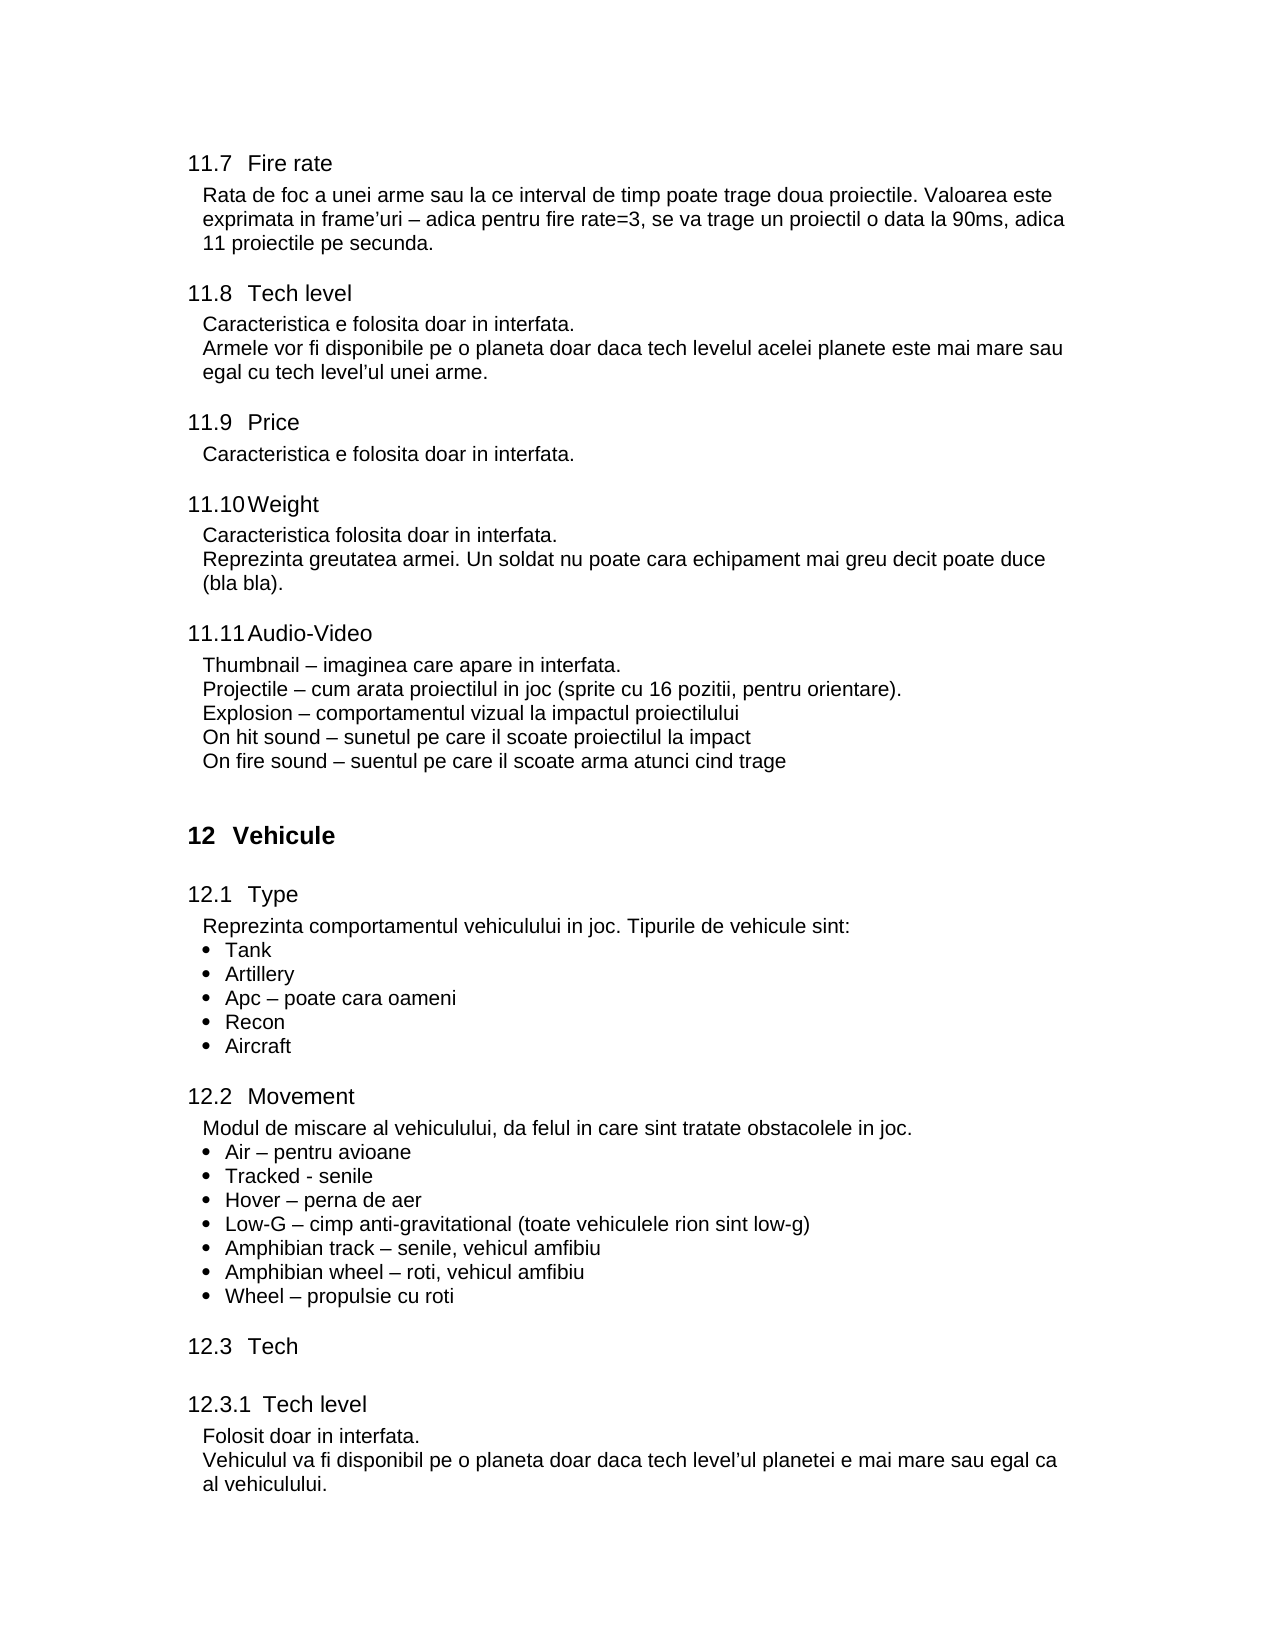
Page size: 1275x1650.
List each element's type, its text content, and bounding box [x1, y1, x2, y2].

text Modul de miscare al vehiculului, da felul in care sint tratate obstacolele in joc. [202, 1116, 1072, 1140]
list Amphibian wheel – roti, vehicul amfibiu [202, 1260, 1072, 1284]
subtitle Tech level [187, 1391, 1087, 1417]
subtitle Type [187, 881, 1087, 908]
text On fire sound – suentul pe care il scoate arma atunci cind trage [202, 748, 1072, 772]
subtitle Audio-Video [187, 620, 1087, 646]
text Explosion – comportamentul vizual la impactul proiectilului [202, 701, 1072, 724]
text Folosit doar in interfata. [202, 1423, 1072, 1447]
list Wheel – propulsie cu roti [202, 1284, 1072, 1308]
text Caracteristica folosita doar in interfata. [202, 523, 1072, 547]
list Apc – poate cara oameni [202, 986, 1072, 1010]
text Caracteristica e folosita doar in interfata. [202, 312, 1072, 336]
text Caracteristica e folosita doar in interfata. [202, 442, 1072, 466]
list Recon [202, 1010, 1072, 1034]
subtitle Price [187, 409, 1087, 435]
text Projectile – cum arata proiectilul in joc (sprite cu 16 pozitii, pentru orientare). [202, 677, 1072, 701]
text Thumbnail – imaginea care apare in interfata. [202, 653, 1072, 677]
text Reprezinta greutatea armei. Un soldat nu poate cara echipament mai greu decit poate duce (bla bla). [202, 547, 1072, 595]
subtitle Movement [187, 1083, 1087, 1109]
text Vehiculul va fi disponibil pe o planeta doar daca tech level’ul planetei e mai mare sau egal ca al vehiculului. [202, 1447, 1072, 1495]
subtitle Weight [187, 491, 1087, 517]
text Armele vor fi disponibile pe o planeta doar daca tech levelul acelei planete este mai mare sau egal cu tech level’ul unei arme. [202, 336, 1072, 384]
text Rata de foc a unei arme sau la ce interval de timp poate trage doua proiectile. Valoarea este exprimata in frame’uri – adica pentru fire rate=3, se va trage un proiectil o data la 90ms, adica 11 proiectile pe secunda. [202, 183, 1072, 254]
list Amphibian track – senile, vehicul amfibiu [202, 1236, 1072, 1260]
text Reprezinta comportamentul vehiculului in joc. Tipurile de vehicule sint: [202, 914, 1072, 938]
list Tracked - senile [202, 1164, 1072, 1188]
list Tank [202, 938, 1072, 962]
list Artillery [202, 962, 1072, 986]
list Low-G – cimp anti-gravitational (toate vehiculele rion sint low-g) [202, 1212, 1072, 1236]
subtitle Tech level [187, 279, 1087, 306]
list Aircraft [202, 1034, 1072, 1058]
subtitle Tech [187, 1333, 1087, 1359]
list Air – pentru avioane [202, 1140, 1072, 1164]
subtitle Vehicule [187, 821, 1087, 850]
list Hover – perna de aer [202, 1188, 1072, 1212]
subtitle Fire rate [187, 150, 1087, 176]
text On hit sound – sunetul pe care il scoate proiectilul la impact [202, 724, 1072, 748]
